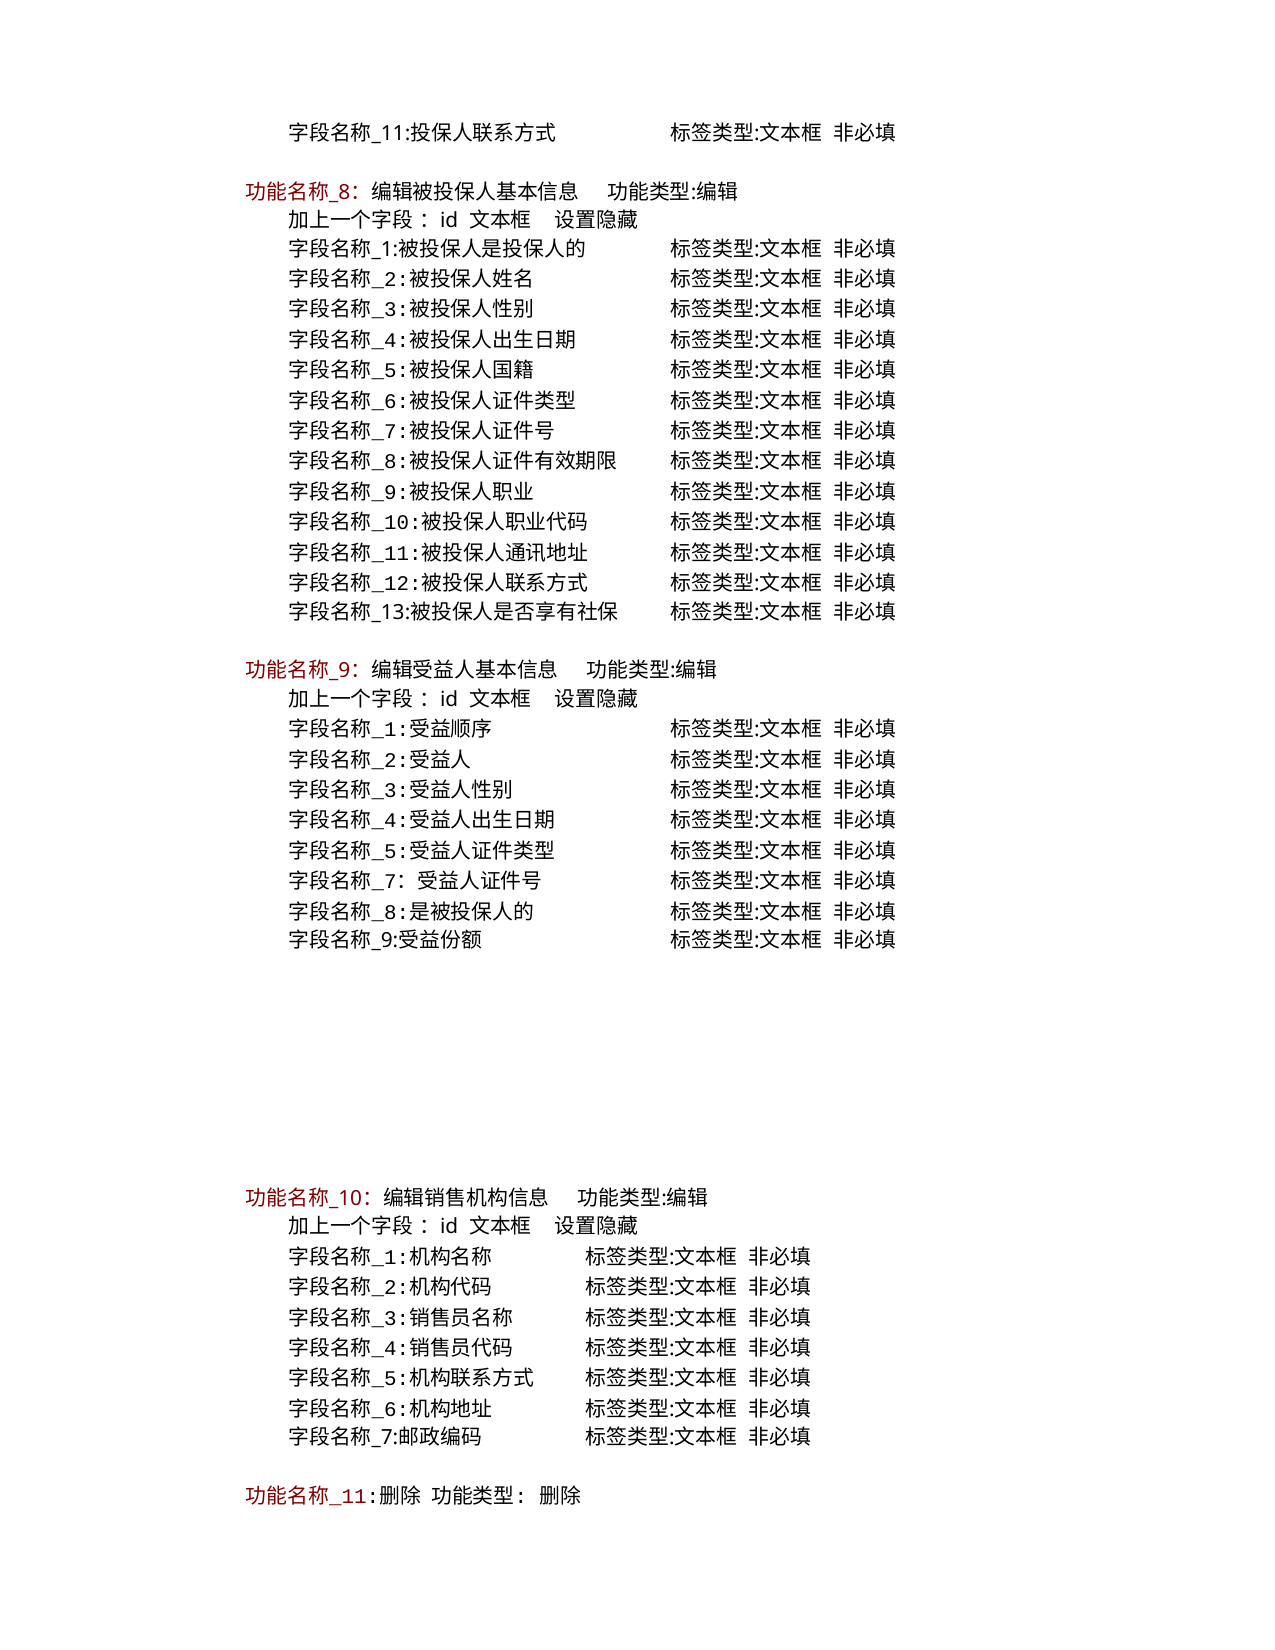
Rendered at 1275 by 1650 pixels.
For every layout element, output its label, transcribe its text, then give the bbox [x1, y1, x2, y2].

text 字段名称_6:被投保人证件类型 标签类型:文本框 非必填 [118, 384, 1157, 414]
text 字段名称_9:被投保人职业 标签类型:文本框 非必填 [118, 475, 1157, 506]
text 字段名称_12:被投保人联系方式 标签类型:文本框 非必填 [118, 566, 1157, 597]
text 字段名称_11:被投保人通讯地址 标签类型:文本框 非必填 [118, 536, 1157, 566]
text 功能名称_11:删除 功能类型: 删除 [118, 1479, 1157, 1510]
text 字段名称_1:被投保人是投保人的 标签类型:文本框 非必填 [118, 234, 1157, 262]
text 字段名称_2:机构代码 标签类型:文本框 非必填 [118, 1270, 1157, 1301]
text 字段名称_13:被投保人是否享有社保 标签类型:文本框 非必填 [118, 597, 1157, 625]
text 加上一个字段 ：id 文本框 设置隐藏 [118, 1212, 1157, 1240]
text 字段名称_2:受益人 标签类型:文本框 非必填 [118, 743, 1157, 773]
text 功能名称_9：编辑受益人基本信息 功能类型:编辑 [118, 654, 1157, 684]
text 字段名称_9:受益份额 标签类型:文本框 非必填 [118, 925, 1157, 954]
text 加上一个字段 ：id 文本框 设置隐藏 [118, 684, 1157, 712]
text 字段名称_11:投保人联系方式 标签类型:文本框 非必填 [118, 118, 1157, 147]
text 功能名称_10：编辑销售机构信息 功能类型:编辑 [118, 1181, 1157, 1212]
text 字段名称_7:被投保人证件号 标签类型:文本框 非必填 [118, 414, 1157, 445]
text 字段名称_10:被投保人职业代码 标签类型:文本框 非必填 [118, 506, 1157, 536]
text 字段名称_1:机构名称 标签类型:文本框 非必填 [118, 1240, 1157, 1270]
text 字段名称_8:被投保人证件有效期限 标签类型:文本框 非必填 [118, 445, 1157, 475]
text 字段名称_4:受益人出生日期 标签类型:文本框 非必填 [118, 804, 1157, 834]
text 字段名称_5:机构联系方式 标签类型:文本框 非必填 [118, 1362, 1157, 1392]
text 功能名称_8：编辑被投保人基本信息 功能类型:编辑 [118, 175, 1157, 205]
text 字段名称_3:被投保人性别 标签类型:文本框 非必填 [118, 293, 1157, 323]
text 字段名称_5:受益人证件类型 标签类型:文本框 非必填 [118, 834, 1157, 864]
text 字段名称_7:邮政编码 标签类型:文本框 非必填 [118, 1422, 1157, 1451]
text 字段名称_2:被投保人姓名 标签类型:文本框 非必填 [118, 262, 1157, 293]
text 字段名称_4:销售员代码 标签类型:文本框 非必填 [118, 1331, 1157, 1362]
text 字段名称_1:受益顺序 标签类型:文本框 非必填 [118, 712, 1157, 743]
text 加上一个字段 ：id 文本框 设置隐藏 [118, 205, 1157, 234]
text 字段名称_3:销售员名称 标签类型:文本框 非必填 [118, 1301, 1157, 1331]
text 字段名称_5:被投保人国籍 标签类型:文本框 非必填 [118, 353, 1157, 384]
text 字段名称_4:被投保人出生日期 标签类型:文本框 非必填 [118, 323, 1157, 353]
text 字段名称_8:是被投保人的 标签类型:文本框 非必填 [118, 895, 1157, 925]
text 字段名称_6:机构地址 标签类型:文本框 非必填 [118, 1392, 1157, 1422]
text 字段名称_3:受益人性别 标签类型:文本框 非必填 [118, 773, 1157, 804]
text 字段名称_7：受益人证件号 标签类型:文本框 非必填 [118, 864, 1157, 895]
